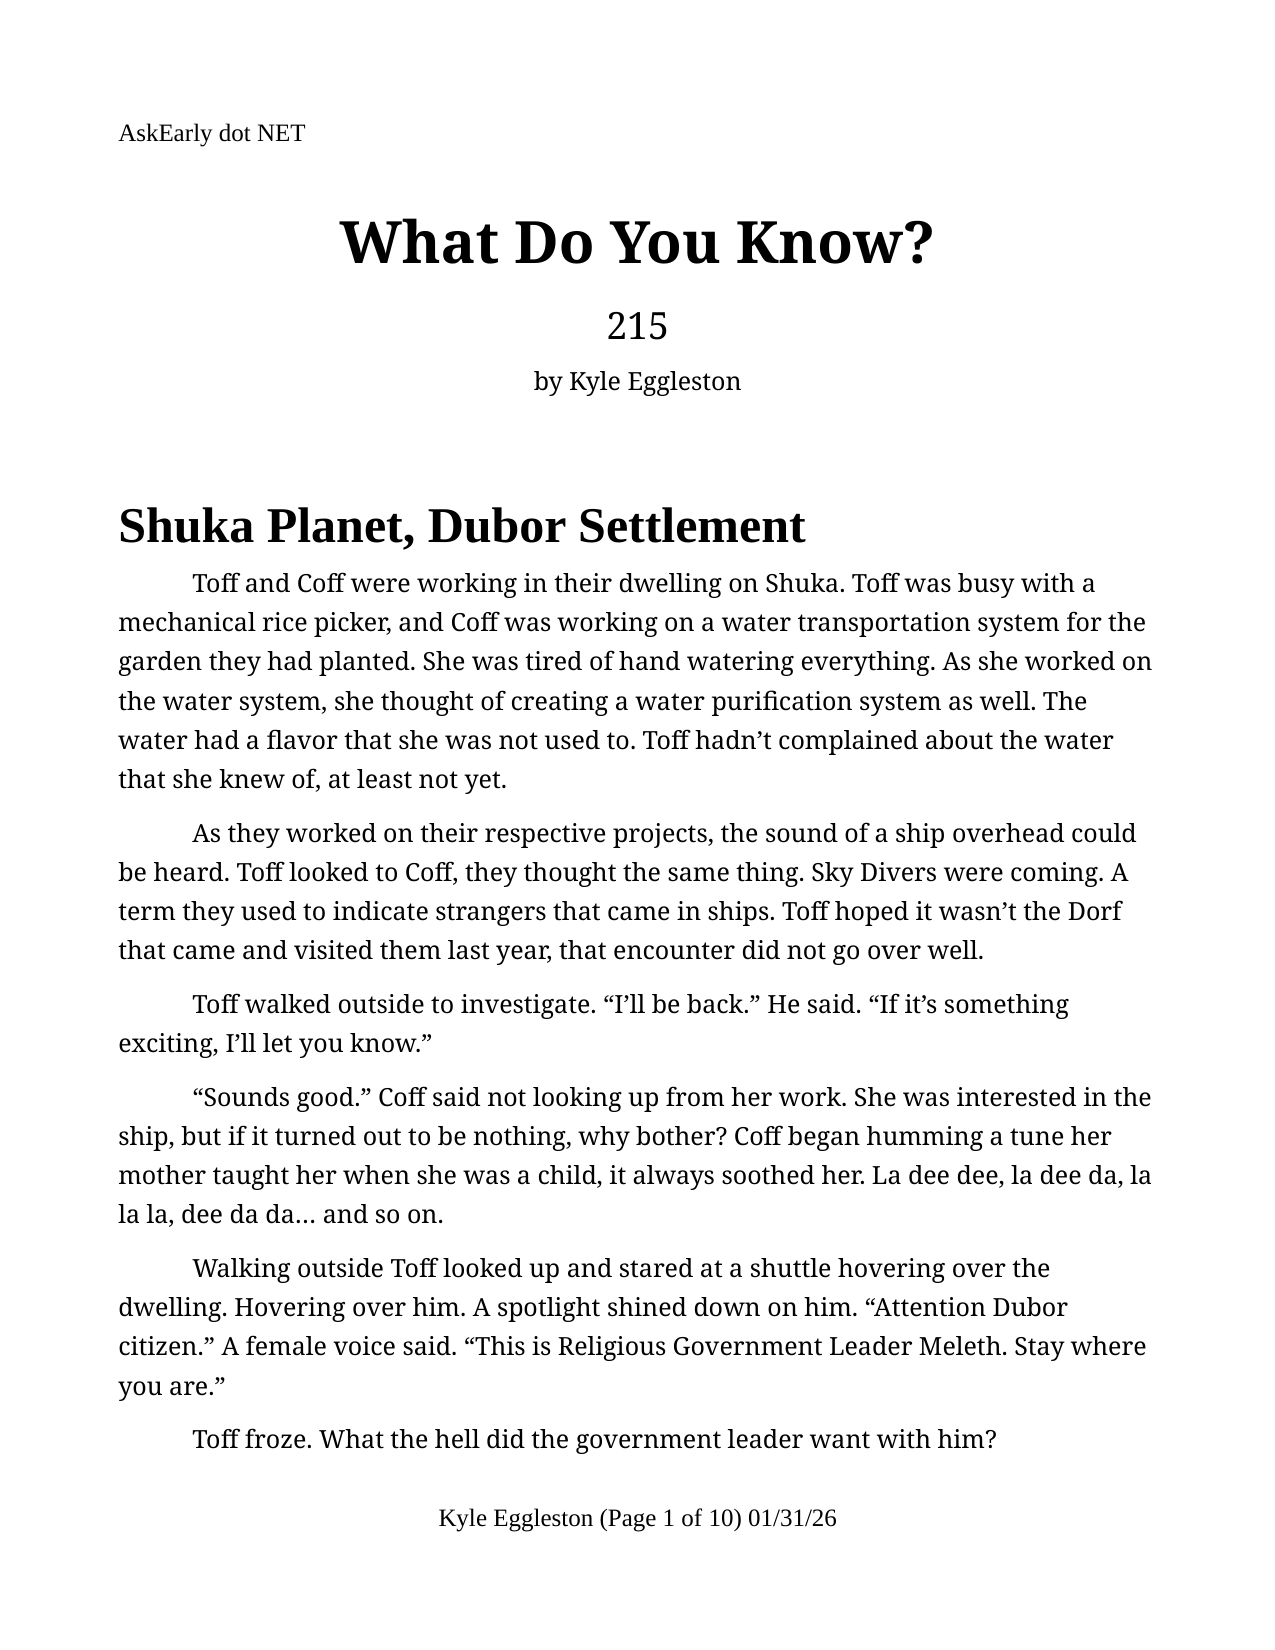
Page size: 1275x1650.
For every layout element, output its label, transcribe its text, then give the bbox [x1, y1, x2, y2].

text “Sounds good.” Coff said not looking up from her work. She was interested in the ship, but if it turned out to be nothing, why bother? Coff began humming a tune her mother taught her when she was a child, it always soothed her. La dee dee, la dee da, la la la, dee da da… and so on. [118, 1079, 1157, 1231]
text Toff froze. What the hell did the government leader want with him? [118, 1422, 1157, 1456]
text Toff walked outside to investigate. “I’ll be back.” He said. “If it’s something exciting, I’ll let you know.” [118, 986, 1157, 1060]
text As they worked on their respective projects, the sound of a ship overhead could be heard. Toff looked to Coff, they thought the same thing. Sky Divers were coming. A term they used to indicate strangers that came in ships. Toff hoped it wasn’t the Dorf that came and visited them last year, that encounter did not go over well. [118, 815, 1157, 967]
subtitle Shuka Planet, Dubor Settlement [118, 496, 1157, 553]
subtitle 215 [118, 299, 1157, 351]
text Toff and Coff were working in their dwelling on Shuka. Toff was busy with a mechanical rice picker, and Coff was working on a water transportation system for the garden they had planted. She was tired of hand watering everything. As she worked on the water system, she thought of creating a water purification system as well. The water had a flavor that she was not used to. Toff hadn’t complained about the water that she knew of, at least not yet. [118, 566, 1157, 796]
text Walking outside Toff looked up and stared at a shuttle hovering over the dwelling. Hovering over him. A spotlight shined down on him. “Attention Dubor citizen.” A female voice said. “This is Religious Government Leader Meleth. Stay where you are.” [118, 1251, 1157, 1402]
title What Do You Know? [118, 201, 1157, 281]
text by Kyle Eggleston [118, 363, 1157, 397]
